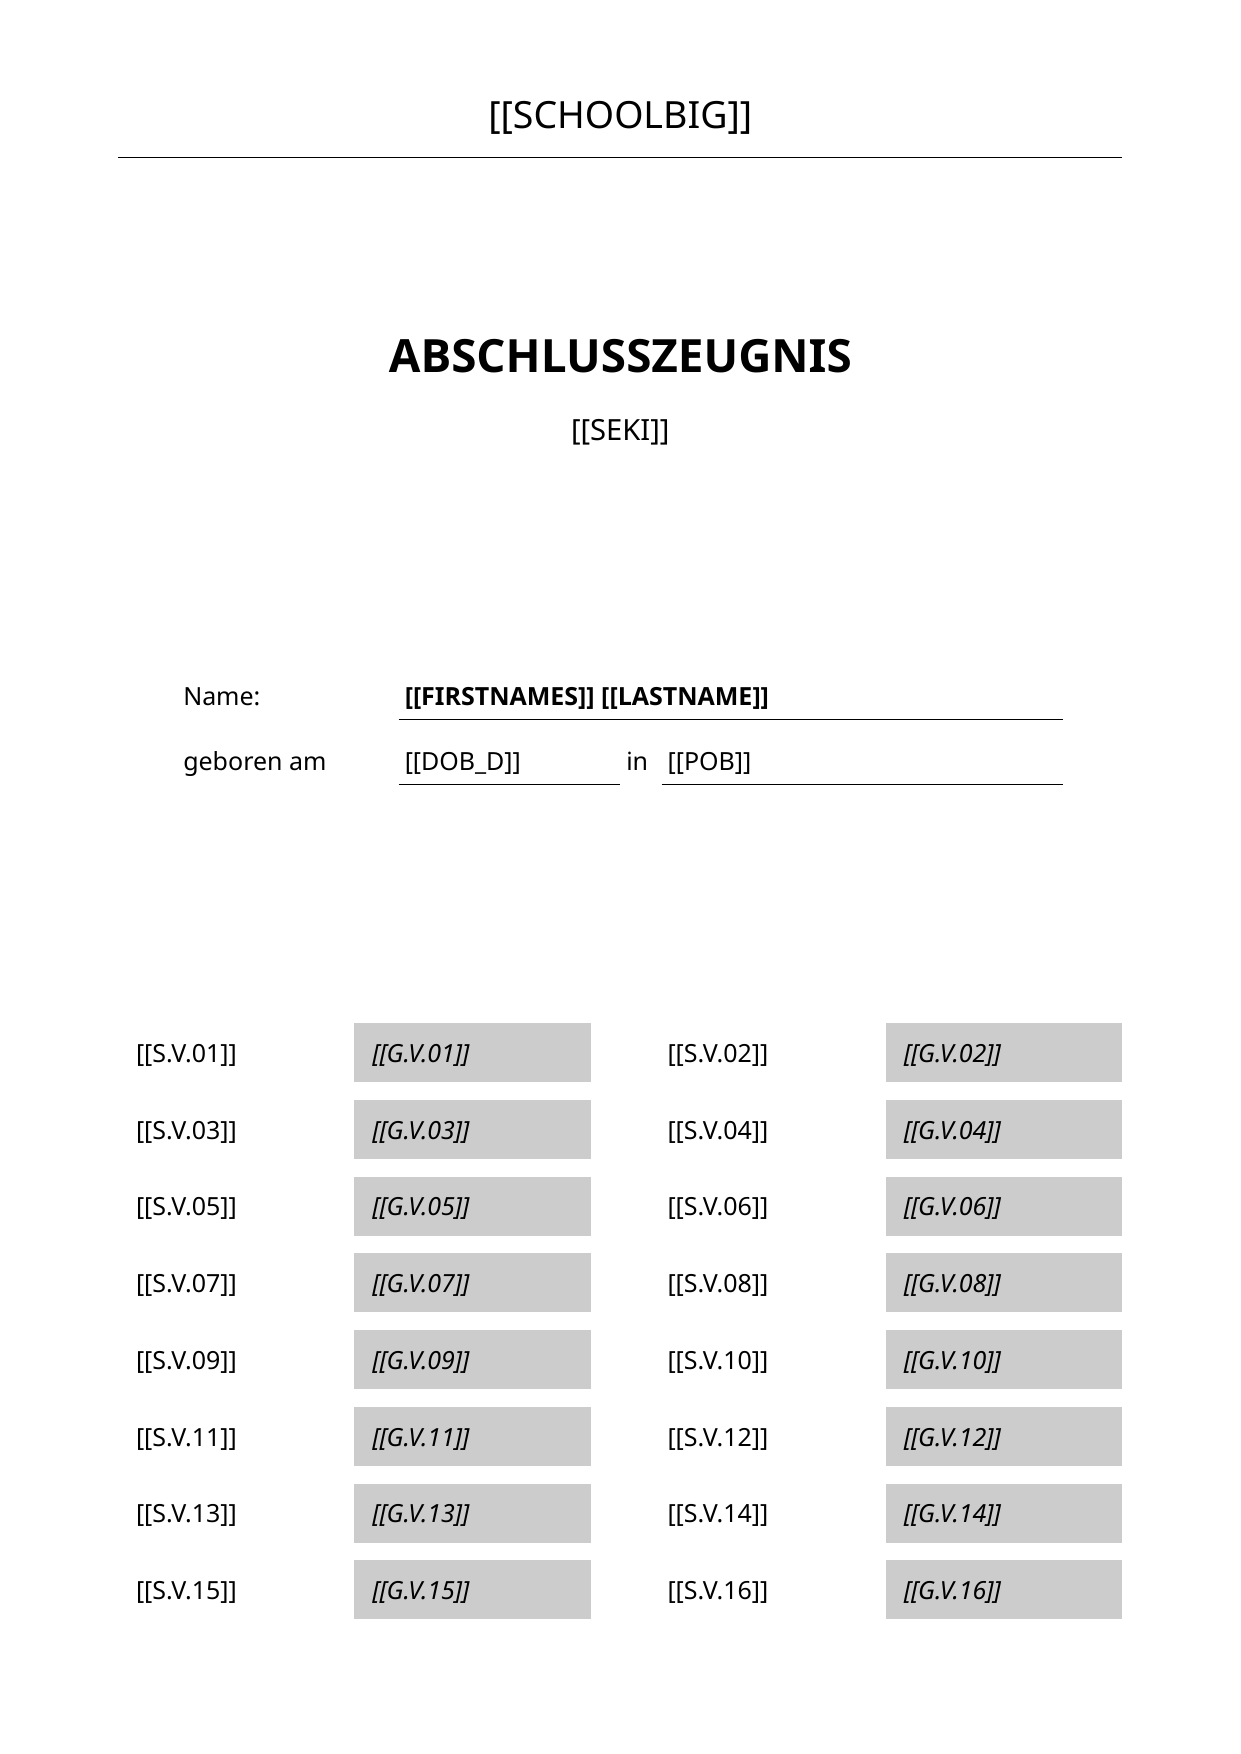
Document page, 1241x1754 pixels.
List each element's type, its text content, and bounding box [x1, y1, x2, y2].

table_cell [591, 1159, 649, 1177]
table_cell [[S.V.16]] [650, 1560, 886, 1619]
table_cell [[G.V.14]] [886, 1484, 1122, 1543]
table_cell [591, 1082, 649, 1100]
table_cell [118, 1313, 354, 1330]
table_header [[S.V.02]] [650, 1023, 886, 1082]
table_cell [118, 1159, 354, 1177]
table_header [[S.V.01]] [118, 1023, 354, 1082]
table_cell [354, 1313, 591, 1330]
table_cell [591, 1389, 649, 1407]
table_cell [354, 1389, 591, 1407]
table_cell [[G.V.12]] [886, 1407, 1122, 1466]
table_cell in [620, 720, 662, 783]
table_cell [886, 1082, 1122, 1100]
table_cell [591, 1560, 649, 1619]
table_header [[G.V.02]] [886, 1023, 1122, 1082]
table_cell [[G.V.13]] [354, 1484, 591, 1543]
table_cell [591, 1236, 649, 1253]
table_cell [591, 1330, 649, 1389]
table_cell [[G.V.16]] [886, 1560, 1122, 1619]
table_cell [591, 1407, 649, 1466]
table_cell [886, 1543, 1122, 1560]
table_header [[G.V.01]] [354, 1023, 591, 1082]
table_cell [[S.V.15]] [118, 1560, 354, 1619]
table_cell [591, 1177, 649, 1236]
table_cell [[S.V.11]] [118, 1407, 354, 1466]
table_cell [591, 1466, 649, 1484]
table_cell [[G.V.03]] [354, 1100, 591, 1159]
table_cell [[G.V.15]] [354, 1560, 591, 1619]
table_cell [118, 1466, 354, 1484]
table_cell [650, 1543, 886, 1560]
subtitle [[SEKI]] [118, 409, 1122, 449]
table_cell [[S.V.06]] [650, 1177, 886, 1236]
table_cell geboren am [177, 719, 398, 783]
table_cell [591, 1100, 649, 1159]
table_cell [[POB]] [662, 720, 1063, 783]
title ABSCHLUSSZEUGNIS [118, 323, 1122, 386]
table_cell [650, 1159, 886, 1177]
table_cell [591, 1543, 649, 1560]
table_cell [[S.V.10]] [650, 1330, 886, 1389]
table_cell [354, 1466, 591, 1484]
table_cell [650, 1313, 886, 1330]
table_cell [354, 1543, 591, 1560]
table_cell [650, 1082, 886, 1100]
table_cell [591, 1484, 649, 1543]
table_cell [[S.V.12]] [650, 1407, 886, 1466]
table_cell [[S.V.07]] [118, 1253, 354, 1312]
table_cell [[S.V.13]] [118, 1484, 354, 1543]
table_cell [650, 1389, 886, 1407]
table_cell [886, 1389, 1122, 1407]
table_header [[FIRSTNAMES]] [[LASTNAME]] [399, 654, 1063, 718]
table_cell [354, 1082, 591, 1100]
table_header [591, 1023, 649, 1082]
table_cell [886, 1159, 1122, 1177]
table_cell [[G.V.11]] [354, 1407, 591, 1466]
table_cell [[G.V.09]] [354, 1330, 591, 1389]
table_cell [[G.V.10]] [886, 1330, 1122, 1389]
table_cell [[S.V.08]] [650, 1253, 886, 1312]
table_cell [650, 1466, 886, 1484]
table_cell [354, 1159, 591, 1177]
table_cell [886, 1313, 1122, 1330]
table_cell [591, 1313, 649, 1330]
table_cell [118, 1236, 354, 1253]
table_cell [650, 1236, 886, 1253]
table_cell [[S.V.05]] [118, 1177, 354, 1236]
table_cell [118, 1082, 354, 1100]
table_cell [118, 1543, 354, 1560]
table_cell [[S.V.09]] [118, 1330, 354, 1389]
table_cell [[G.V.07]] [354, 1253, 591, 1312]
table_cell [354, 1236, 591, 1253]
table_cell [118, 1389, 354, 1407]
table_cell [[S.V.04]] [650, 1100, 886, 1159]
table_header Name: [177, 654, 398, 718]
table_cell [591, 1253, 649, 1312]
table_cell [[DOB_D]] [399, 720, 620, 783]
table_cell [[G.V.04]] [886, 1100, 1122, 1159]
table_cell [[S.V.14]] [650, 1484, 886, 1543]
table_cell [886, 1236, 1122, 1253]
table_cell [[G.V.06]] [886, 1177, 1122, 1236]
table_cell [[G.V.08]] [886, 1253, 1122, 1312]
table_cell [[G.V.05]] [354, 1177, 591, 1236]
text [[SCHOOLBIG]] [118, 88, 1122, 139]
table_cell [[S.V.03]] [118, 1100, 354, 1159]
table_cell [886, 1466, 1122, 1484]
